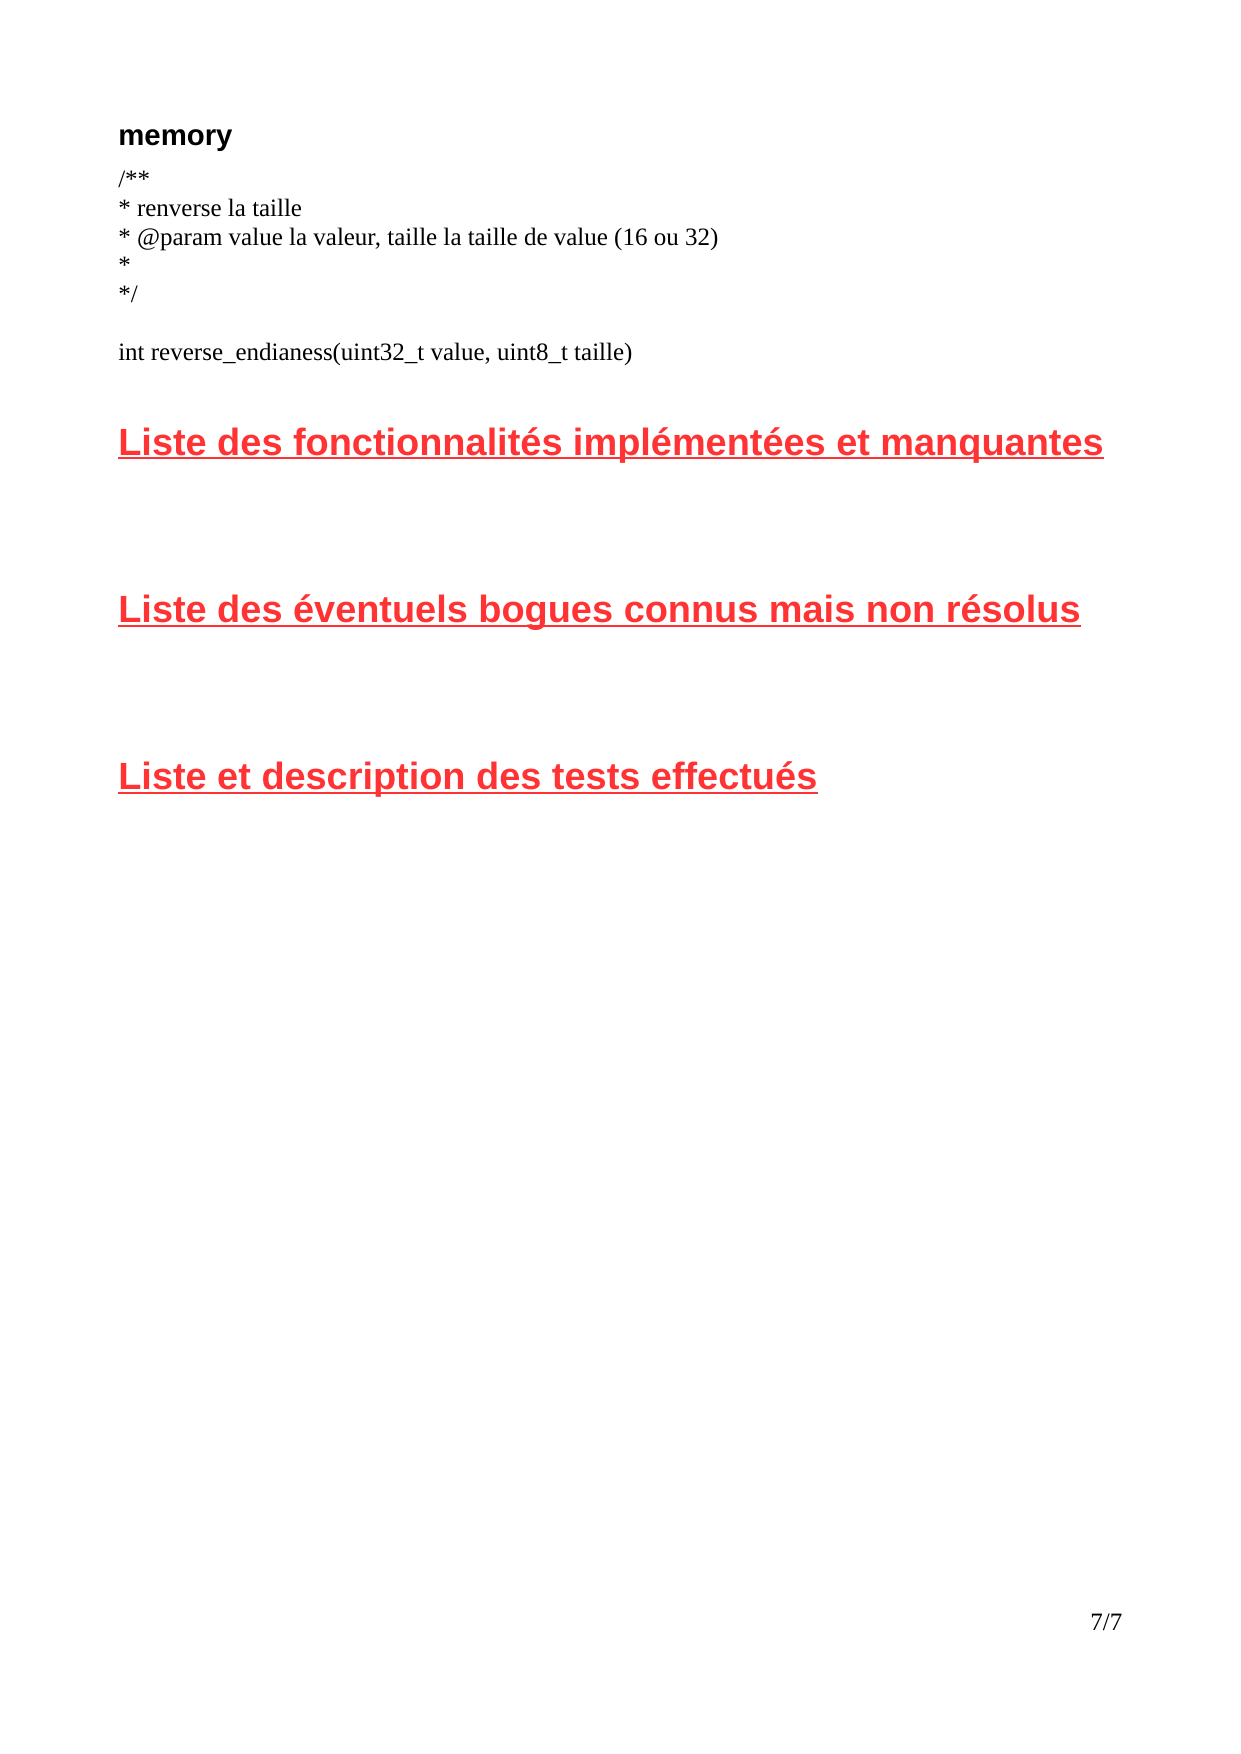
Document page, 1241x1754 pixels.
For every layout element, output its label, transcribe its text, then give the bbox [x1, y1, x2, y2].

text /** [118, 164, 1122, 193]
text * renverse la taille [118, 193, 1122, 222]
text * [118, 251, 1122, 279]
subtitle Liste et description des tests effectués [118, 754, 1122, 798]
text * @param value la valeur, taille la taille de value (16 ou 32) [118, 222, 1122, 251]
text */ [118, 279, 1122, 308]
text int reverse_endianess(uint32_t value, uint8_t taille) [118, 337, 1122, 366]
subtitle Liste des éventuels bogues connus mais non résolus [118, 587, 1122, 630]
subtitle memory [118, 118, 1122, 152]
subtitle Liste des fonctionnalités implémentées et manquantes [118, 419, 1122, 463]
